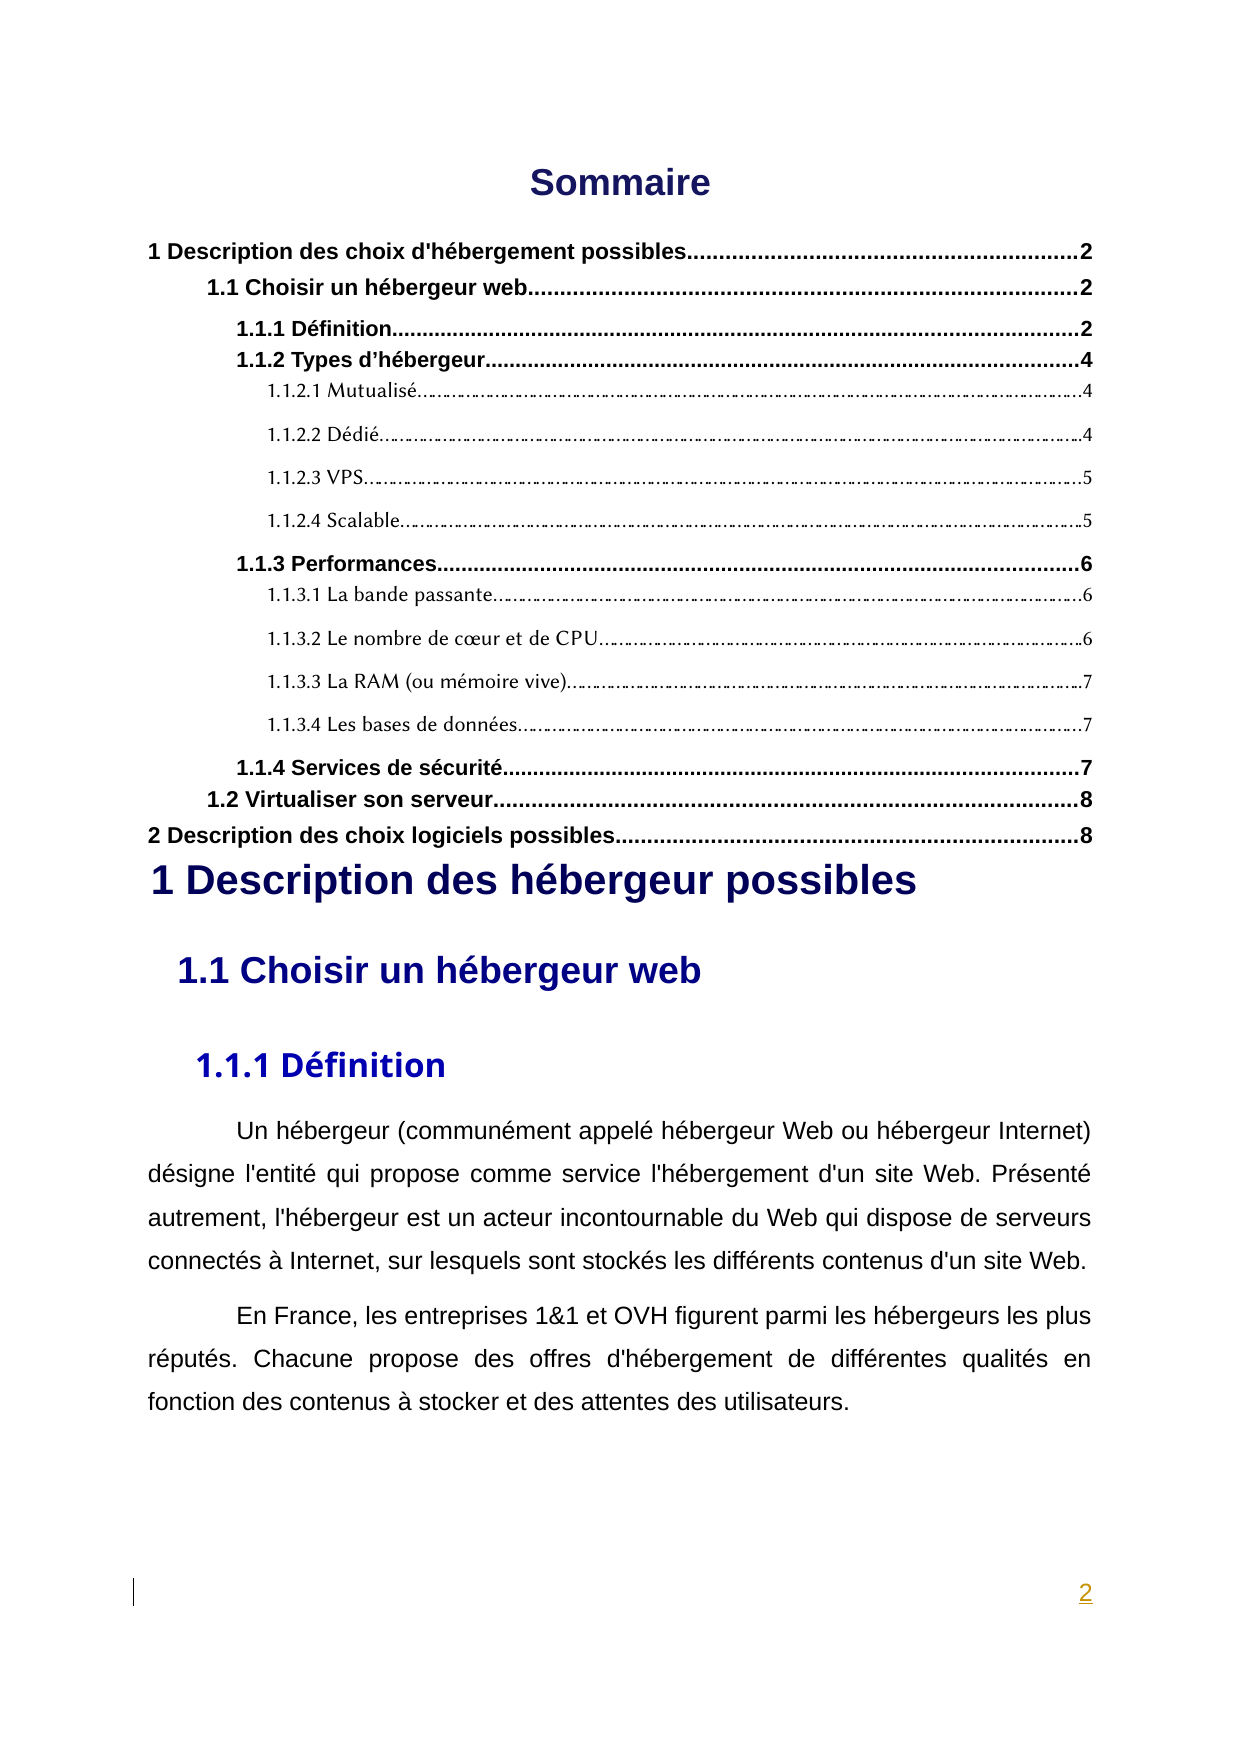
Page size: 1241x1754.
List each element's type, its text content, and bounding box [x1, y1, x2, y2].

text 1.1.3 Performances 6 [236, 551, 1093, 576]
text 1.1.2.1 Mutualisé 4 [266, 378, 1093, 403]
subtitle Définition [148, 1042, 1093, 1088]
text Un hébergeur (communément appelé hébergeur Web ou hébergeur Internet) désigne l'entité qui propose comme service l'hébergement d'un site Web. Présenté autrement, l'hébergeur est un acteur incontournable du Web qui dispose de serveurs connectés à Internet, sur lesquels sont stockés les différents contenus d'un site Web. [148, 1116, 1093, 1274]
text 1 Description des choix d'hébergement possibles 2 [148, 238, 1093, 264]
text 1.2 Virtualiser son serveur 8 [207, 786, 1093, 813]
subtitle Choisir un hébergeur web [148, 948, 1093, 991]
text 1.1.2.3 VPS 5 [266, 465, 1093, 489]
text 1.1.3.2 Le nombre de cœur et de CPU 6 [266, 626, 1093, 650]
text 1.1.2 Types d’hébergeur 4 [236, 347, 1093, 372]
subtitle Sommaire [148, 161, 1093, 204]
text 1.1.2.2 Dédié 4 [266, 421, 1093, 446]
subtitle Description des hébergeur possibles [148, 853, 1093, 906]
text 1.1.2.4 Scalable 5 [266, 508, 1093, 533]
text 1.1.3.4 Les bases de données 7 [266, 712, 1093, 737]
text 1.1 Choisir un hébergeur web 2 [207, 274, 1093, 300]
text 1.1.3.3 La RAM (ou mémoire vive) 7 [266, 669, 1093, 694]
text 1.1.4 Services de sécurité 7 [236, 755, 1093, 780]
text 1.1.3.1 La bande passante 6 [266, 582, 1093, 607]
text 1.1.1 Définition 2 [236, 316, 1093, 341]
text En France, les entreprises 1&1 et OVH figurent parmi les hébergeurs les plus réputés. Chacune propose des offres d'hébergement de différentes qualités en fonction des contenus à stocker et des attentes des utilisateurs. [148, 1301, 1093, 1416]
text 2 Description des choix logiciels possibles 8 [148, 822, 1093, 849]
